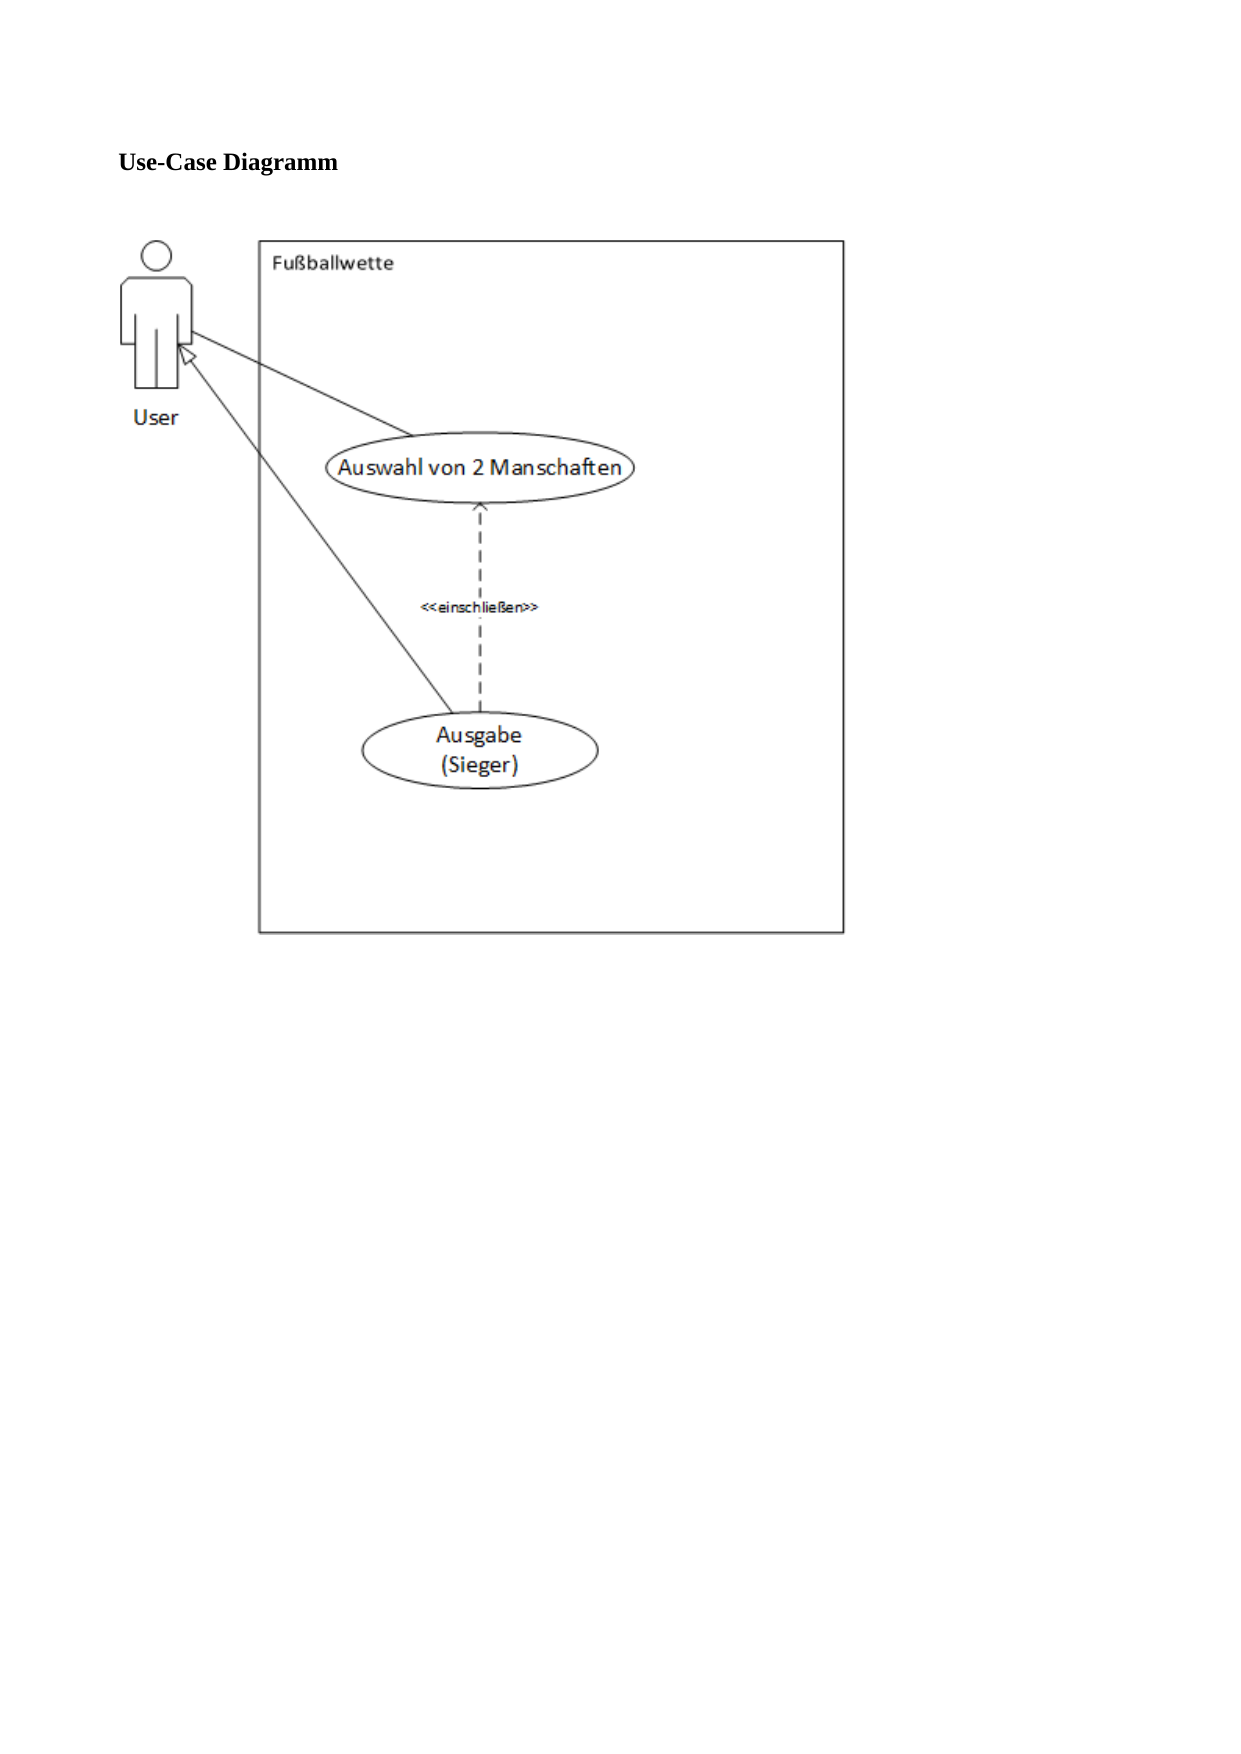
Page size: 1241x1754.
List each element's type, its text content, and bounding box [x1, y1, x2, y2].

text Use-Case Diagramm [118, 147, 1122, 176]
picture [119, 239, 846, 935]
